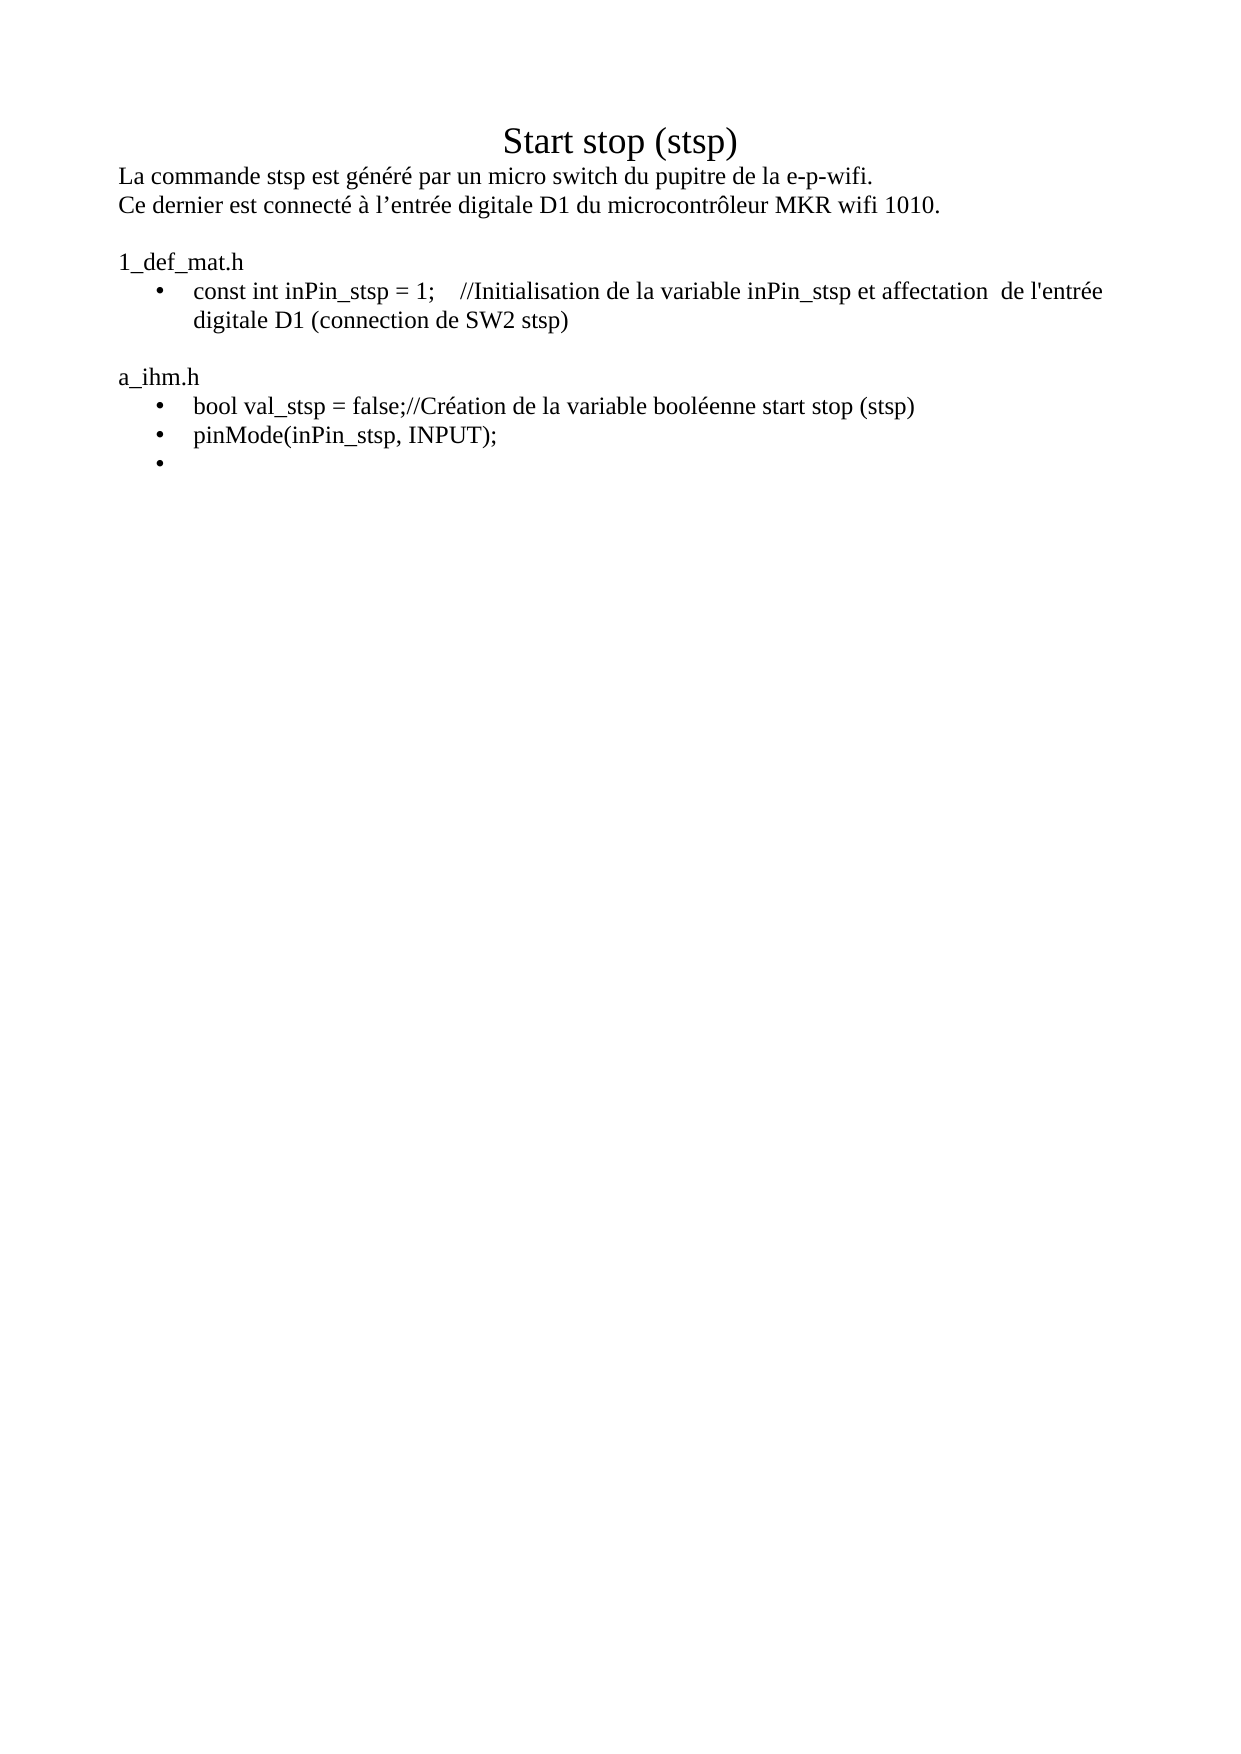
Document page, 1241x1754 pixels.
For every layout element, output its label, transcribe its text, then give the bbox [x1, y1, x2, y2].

text 1_def_mat.h [118, 247, 1122, 276]
list pinMode(inPin_stsp, INPUT); [156, 420, 1122, 449]
text Start stop (stsp) [118, 118, 1122, 161]
list bool val_stsp = false;//Création de la variable booléenne start stop (stsp) [156, 391, 1122, 420]
text Ce dernier est connecté à l’entrée digitale D1 du microcontrôleur MKR wifi 1010. [118, 190, 1122, 219]
text a_ihm.h [118, 362, 1122, 391]
text La commande stsp est généré par un micro switch du pupitre de la e-p-wifi. [118, 161, 1122, 190]
list const int inPin_stsp = 1; //Initialisation de la variable inPin_stsp et affectation de l'entrée digitale D1 (connection de SW2 stsp) [156, 276, 1122, 334]
